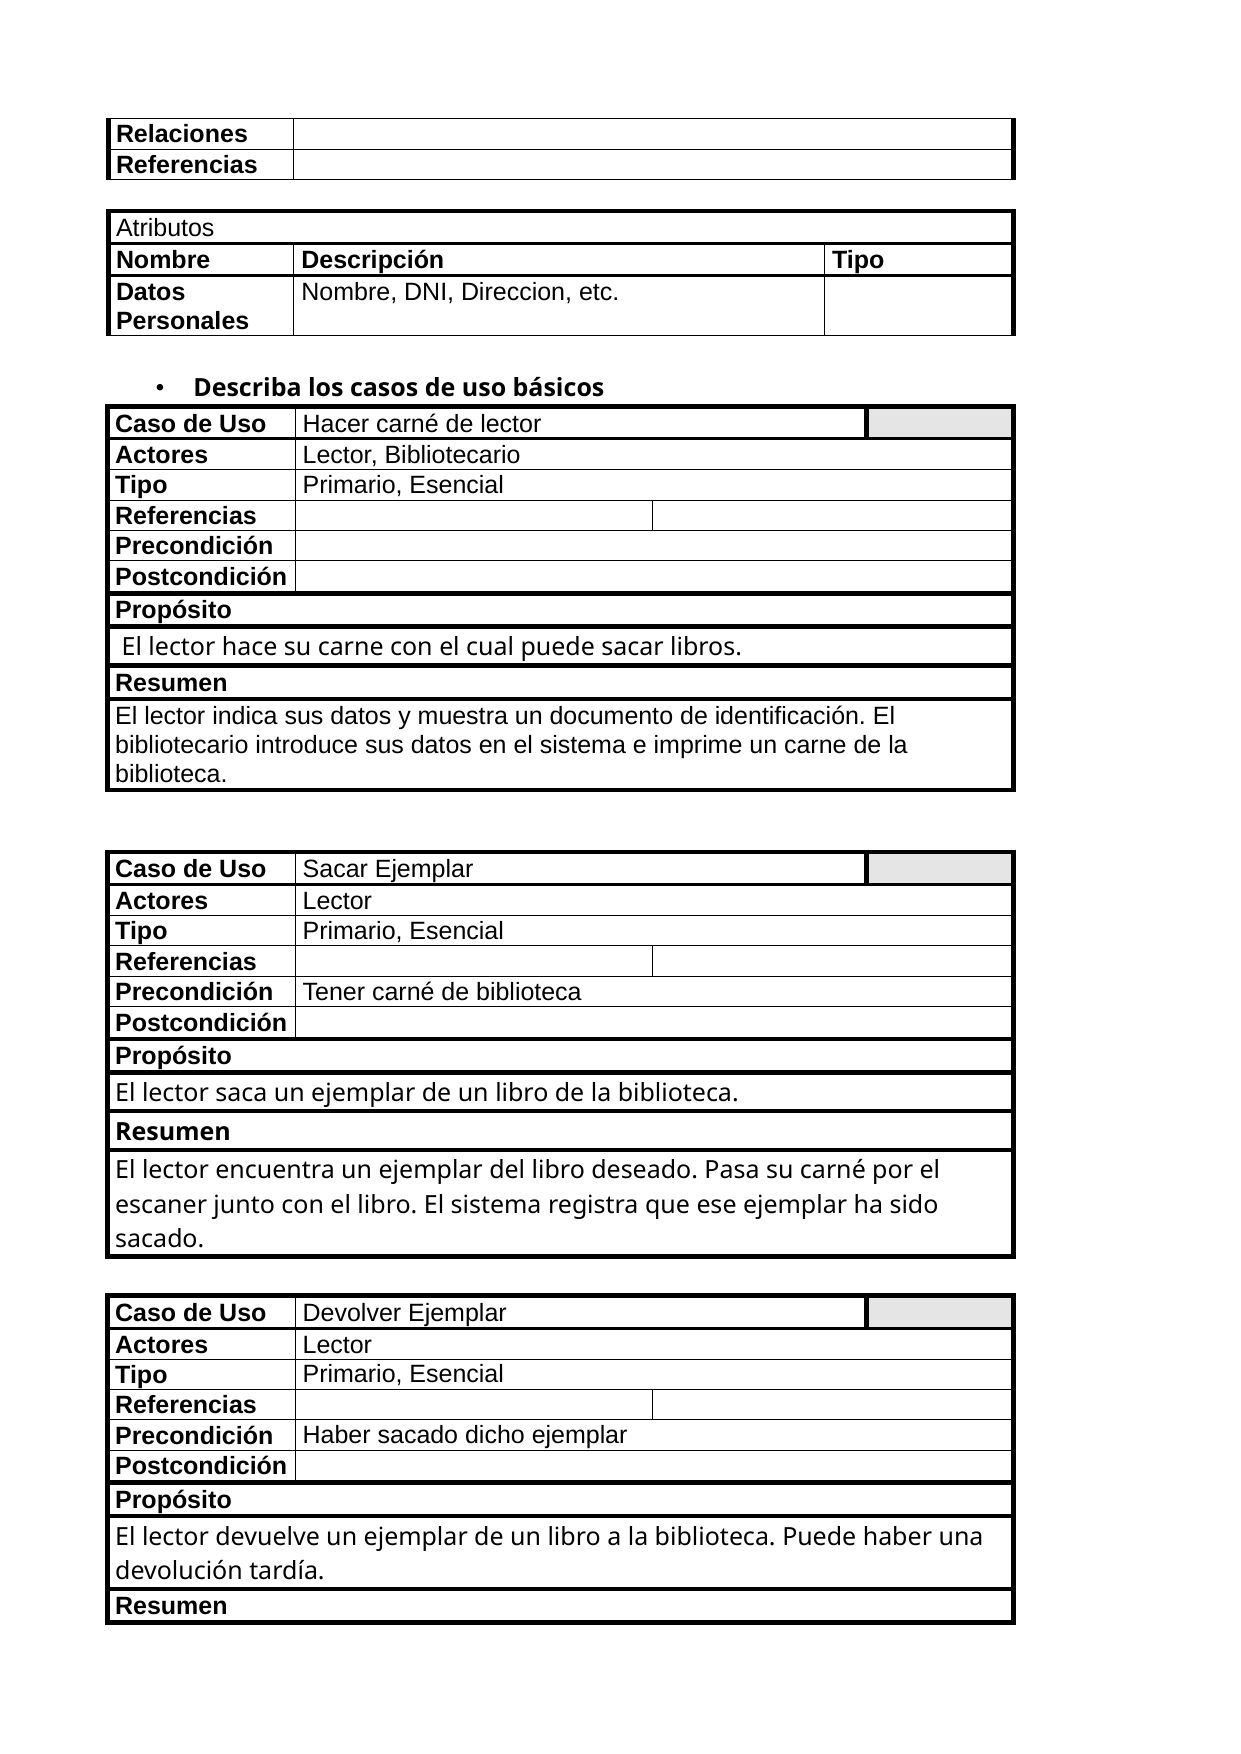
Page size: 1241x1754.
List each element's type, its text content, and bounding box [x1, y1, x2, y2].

table_cell [653, 1390, 1011, 1419]
table_cell Lector [296, 886, 1011, 915]
table_cell Lector, Bibliotecario [296, 440, 1011, 469]
table_header Devolver Ejemplar [296, 1298, 864, 1327]
table_cell Referencias [110, 501, 295, 530]
table_cell [296, 561, 1011, 591]
table_cell Haber sacado dicho ejemplar [296, 1420, 1011, 1450]
table_cell [296, 501, 652, 530]
table_cell Primario, Esencial [296, 916, 1011, 945]
table_header Caso de Uso [110, 1298, 295, 1327]
table_cell Postcondición [110, 1451, 295, 1480]
table_cell [294, 119, 1011, 148]
table_cell Nombre [111, 245, 293, 274]
table_cell Primario, Esencial [296, 1360, 1011, 1389]
table_cell Precondición [110, 977, 295, 1006]
table_cell [825, 277, 1011, 335]
table_cell [296, 1007, 1011, 1037]
table_cell Tipo [110, 916, 295, 945]
table_cell Tipo [110, 1360, 295, 1389]
table_cell El lector saca un ejemplar de un libro de la biblioteca. [110, 1075, 1011, 1109]
table_header [869, 1298, 1011, 1327]
table_cell Precondición [110, 1420, 295, 1450]
table_cell Propósito [110, 1041, 1011, 1070]
table_cell Tipo [110, 470, 295, 499]
table_header Sacar Ejemplar [296, 854, 864, 883]
table_cell Descripción [294, 245, 824, 274]
table_cell Precondición [110, 531, 295, 560]
table_cell El lector hace su carne con el cual puede sacar libros. [110, 629, 1011, 663]
table_cell Resumen [110, 668, 1011, 696]
table_cell Tener carné de biblioteca [296, 977, 1011, 1006]
table_header Caso de Uso [110, 409, 295, 437]
table_cell Propósito [110, 596, 1011, 624]
table_cell Actores [110, 886, 295, 915]
table_cell [653, 946, 1011, 976]
table_cell Actores [110, 1330, 295, 1358]
table_cell Relaciones [111, 119, 293, 148]
table_cell Nombre, DNI, Direccion, etc. [294, 277, 824, 335]
table_cell Primario, Esencial [296, 470, 1011, 499]
table_cell Postcondición [110, 1007, 295, 1037]
table_cell Referencias [110, 946, 295, 976]
table_cell Propósito [110, 1485, 1011, 1513]
table_cell [296, 946, 652, 976]
table_cell [296, 1451, 1011, 1480]
table_cell El lector devuelve un ejemplar de un libro a la biblioteca. Puede haber una devolución tardía. [110, 1518, 1011, 1586]
table_header [869, 409, 1011, 437]
table_cell [296, 1390, 652, 1419]
table_header Caso de Uso [110, 854, 295, 883]
table_cell Datos Personales [111, 277, 293, 335]
table_cell Actores [110, 440, 295, 469]
list Describa los casos de uso básicos [156, 370, 1122, 404]
table_cell Lector [296, 1330, 1011, 1358]
table_cell Postcondición [110, 561, 295, 591]
table_cell Resumen [110, 1113, 1011, 1147]
table_cell Tipo [825, 245, 1011, 274]
table_cell Resumen [110, 1591, 1011, 1620]
table_cell Referencias [110, 1390, 295, 1419]
table_header [869, 854, 1011, 883]
table_cell El lector indica sus datos y muestra un documento de identificación. El bibliotecario introduce sus datos en el sistema e imprime un carne de la biblioteca. [110, 701, 1011, 787]
table_header Hacer carné de lector [296, 409, 864, 437]
table_cell [294, 150, 1011, 179]
table_cell [296, 531, 1011, 560]
table_cell [653, 501, 1011, 530]
table_cell El lector encuentra un ejemplar del libro deseado. Pasa su carné por el escaner junto con el libro. El sistema registra que ese ejemplar ha sido sacado. [110, 1152, 1011, 1254]
table_header Atributos [111, 213, 1011, 242]
table_cell Referencias [111, 150, 293, 179]
